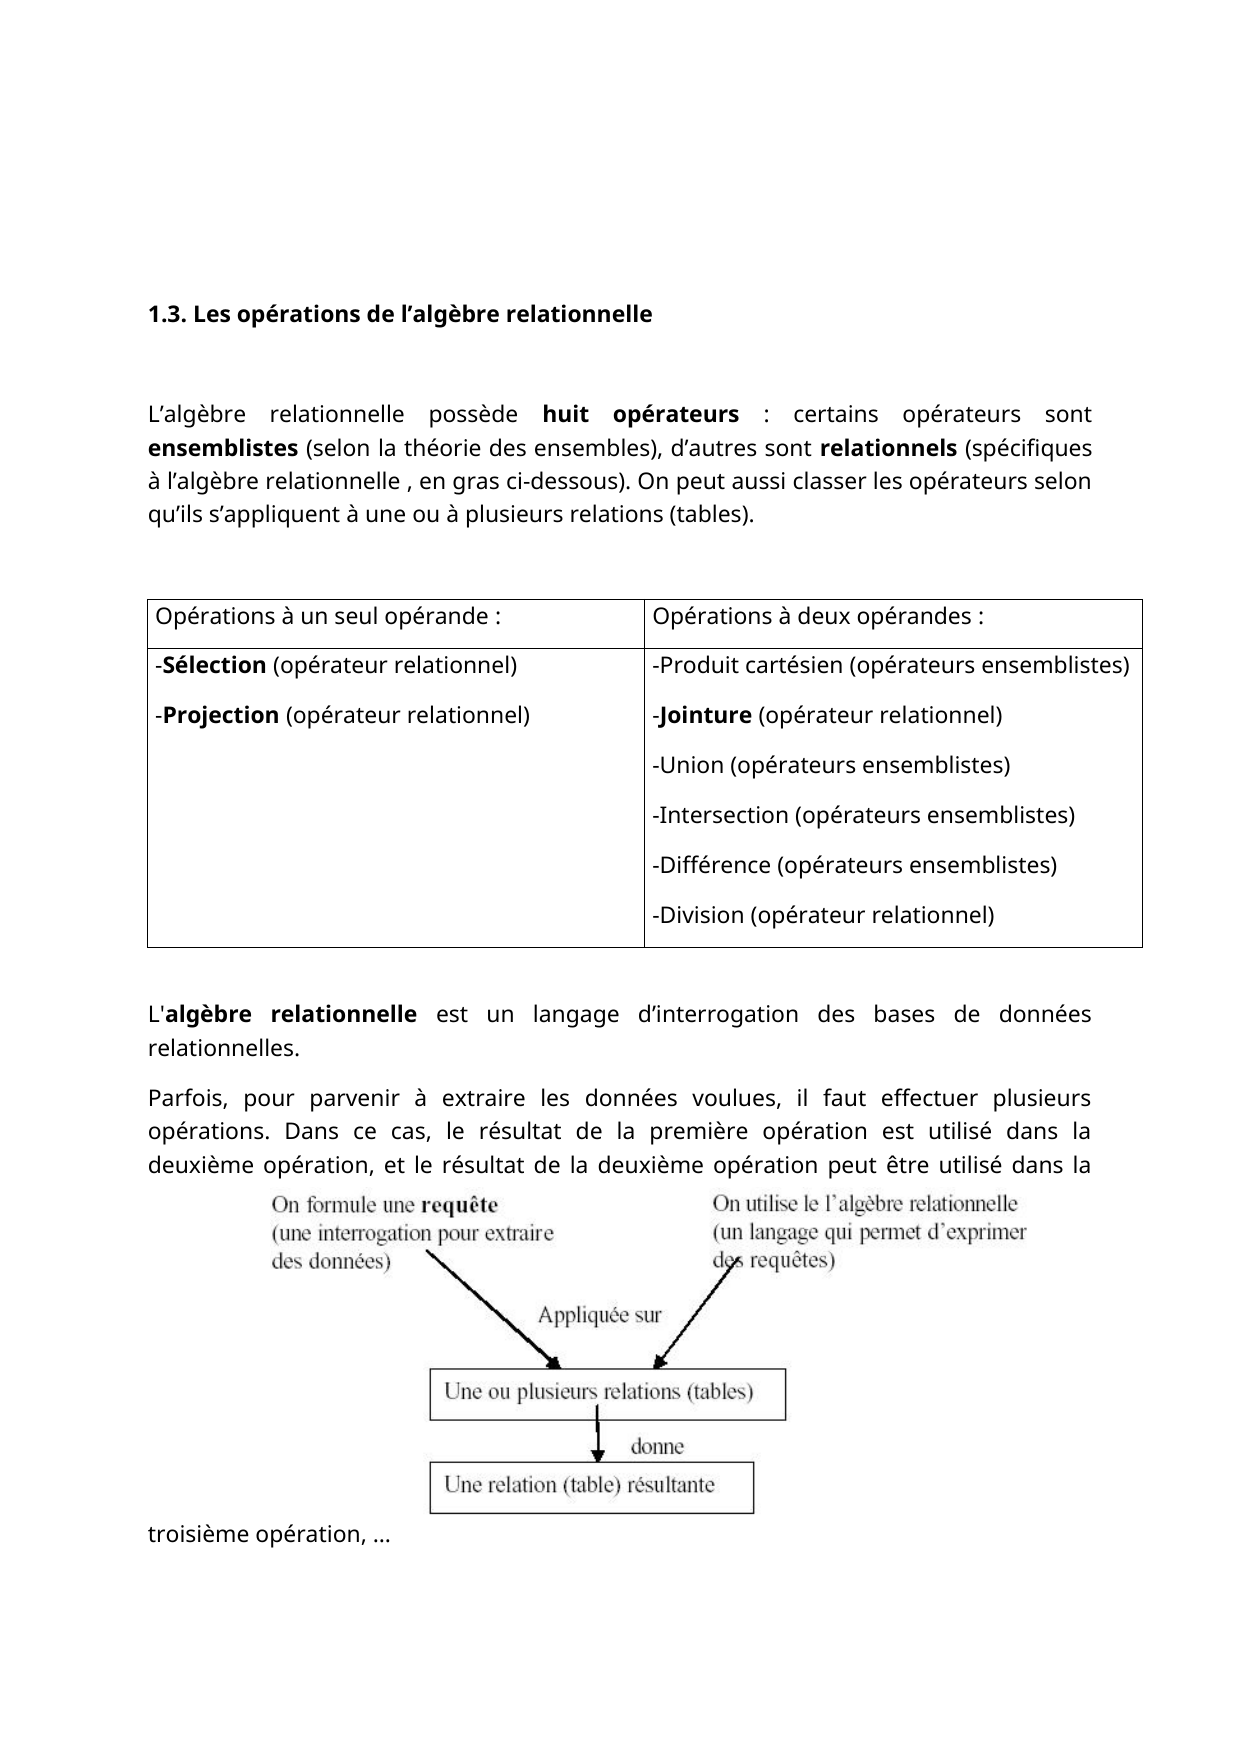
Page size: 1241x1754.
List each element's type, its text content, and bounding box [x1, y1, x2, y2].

text 1.3. Les opérations de l’algèbre relationnelle [148, 298, 1093, 329]
text L'algèbre relationnelle est un langage d’interrogation des bases de données relationnelles. [148, 998, 1093, 1063]
table_header Opérations à deux opérandes : [645, 600, 1142, 648]
text L’algèbre relationnelle possède huit opérateurs : certains opérateurs sont ensemblistes (selon la théorie des ensembles), d’autres sont relationnels (spécifiques à l’algèbre relationnelle , en gras ci-dessous). On peut aussi classer les opérateurs selon qu’ils s’appliquent à une ou à plusieurs relations (tables). [148, 398, 1093, 530]
table_cell -Sélection (opérateur relationnel) -Projection (opérateur relationnel) [148, 649, 644, 947]
table_cell -Produit cartésien (opérateurs ensemblistes) -Jointure (opérateur relationnel) -Union (opérateurs ensemblistes) -Intersection (opérateurs ensemblistes) -Différence (opérateurs ensemblistes) -Division (opérateur relationnel) [645, 649, 1142, 947]
picture [270, 1187, 1028, 1518]
table_header Opérations à un seul opérande : [148, 600, 644, 648]
text Parfois, pour parvenir à extraire les données voulues, il faut effectuer plusieurs opérations. Dans ce cas, le résultat de la première opération est utilisé dans la deuxième opération, et le résultat de la deuxième opération peut être utilisé dans la troisième opération, … [148, 1082, 1093, 1549]
